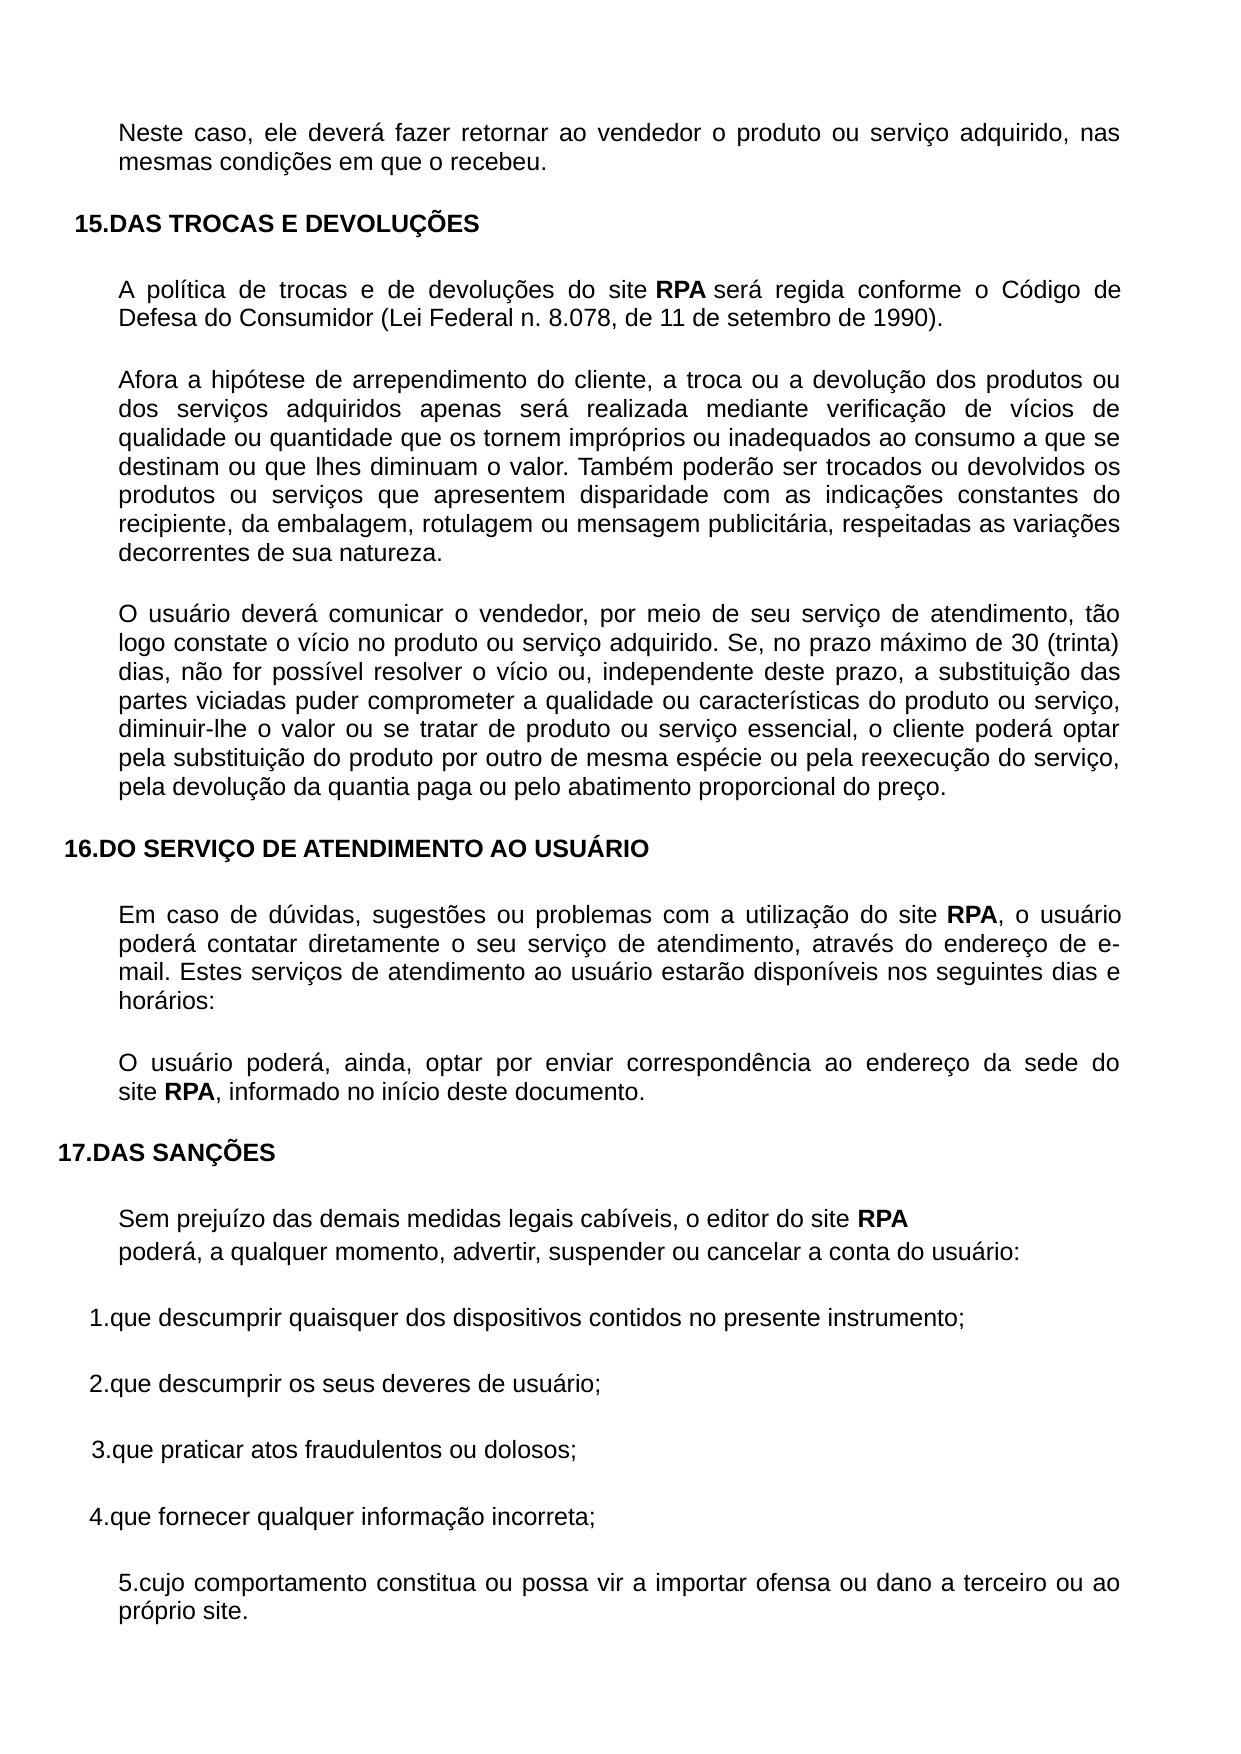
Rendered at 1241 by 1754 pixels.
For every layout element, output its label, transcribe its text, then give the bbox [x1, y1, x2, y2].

list Neste caso, ele deverá fazer retornar ao vendedor o produto ou serviço adquirido, nas mesmas condições em que o recebeu. [118, 118, 1122, 176]
list O usuário poderá, ainda, optar por enviar correspondência ao endereço da sede do site RPA, informado no início deste documento. [118, 1048, 1122, 1105]
list O usuário deverá comunicar o vendedor, por meio de seu serviço de atendimento, tão logo constate o vício no produto ou serviço adquirido. Se, no prazo máximo de 30 (trinta) dias, não for possível resolver o vício ou, independente deste prazo, a substituição das partes viciadas puder comprometer a qualidade ou características do produto ou serviço, diminuir-lhe o valor ou se tratar de produto ou serviço essencial, o cliente poderá optar pela substituição do produto por outro de mesma espécie ou pela reexecução do serviço, pela devolução da quantia paga ou pelo abatimento proporcional do preço. [118, 599, 1122, 801]
list que descumprir quaisquer dos dispositivos contidos no presente instrumento; [89, 1303, 1122, 1332]
list DAS SANÇÕES [58, 1138, 1122, 1167]
list Em caso de dúvidas, sugestões ou problemas com a utilização do site RPA, o usuário poderá contatar diretamente o seu serviço de atendimento, através do endereço de e-mail. Estes serviços de atendimento ao usuário estarão disponíveis nos seguintes dias e horários: [118, 900, 1122, 1015]
list poderá, a qualquer momento, advertir, suspender ou cancelar a conta do usuário: [118, 1237, 1122, 1266]
list cujo comportamento constitua ou possa vir a importar ofensa ou dano a terceiro ou ao próprio site. [118, 1568, 1122, 1625]
list A política de trocas e de devoluções do site RPA será regida conforme o Código de Defesa do Consumidor (Lei Federal n. 8.078, de 11 de setembro de 1990). [118, 275, 1122, 332]
list DAS TROCAS E DEVOLUÇÕES [74, 209, 1122, 237]
list que praticar atos fraudulentos ou dolosos; [91, 1436, 1122, 1464]
list Sem prejuízo das demais medidas legais cabíveis, o editor do site RPA [118, 1204, 1122, 1233]
list que descumprir os seus deveres de usuário; [89, 1369, 1122, 1398]
list Afora a hipótese de arrependimento do cliente, a troca ou a devolução dos produtos ou dos serviços adquiridos apenas será realizada mediante verificação de vícios de qualidade ou quantidade que os tornem impróprios ou inadequados ao consumo a que se destinam ou que lhes diminuam o valor. Também poderão ser trocados ou devolvidos os produtos ou serviços que apresentem disparidade com as indicações constantes do recipiente, da embalagem, rotulagem ou mensagem publicitária, respeitadas as variações decorrentes de sua natureza. [118, 365, 1122, 566]
list que fornecer qualquer informação incorreta; [89, 1502, 1122, 1530]
list DO SERVIÇO DE ATENDIMENTO AO USUÁRIO [64, 834, 1122, 862]
